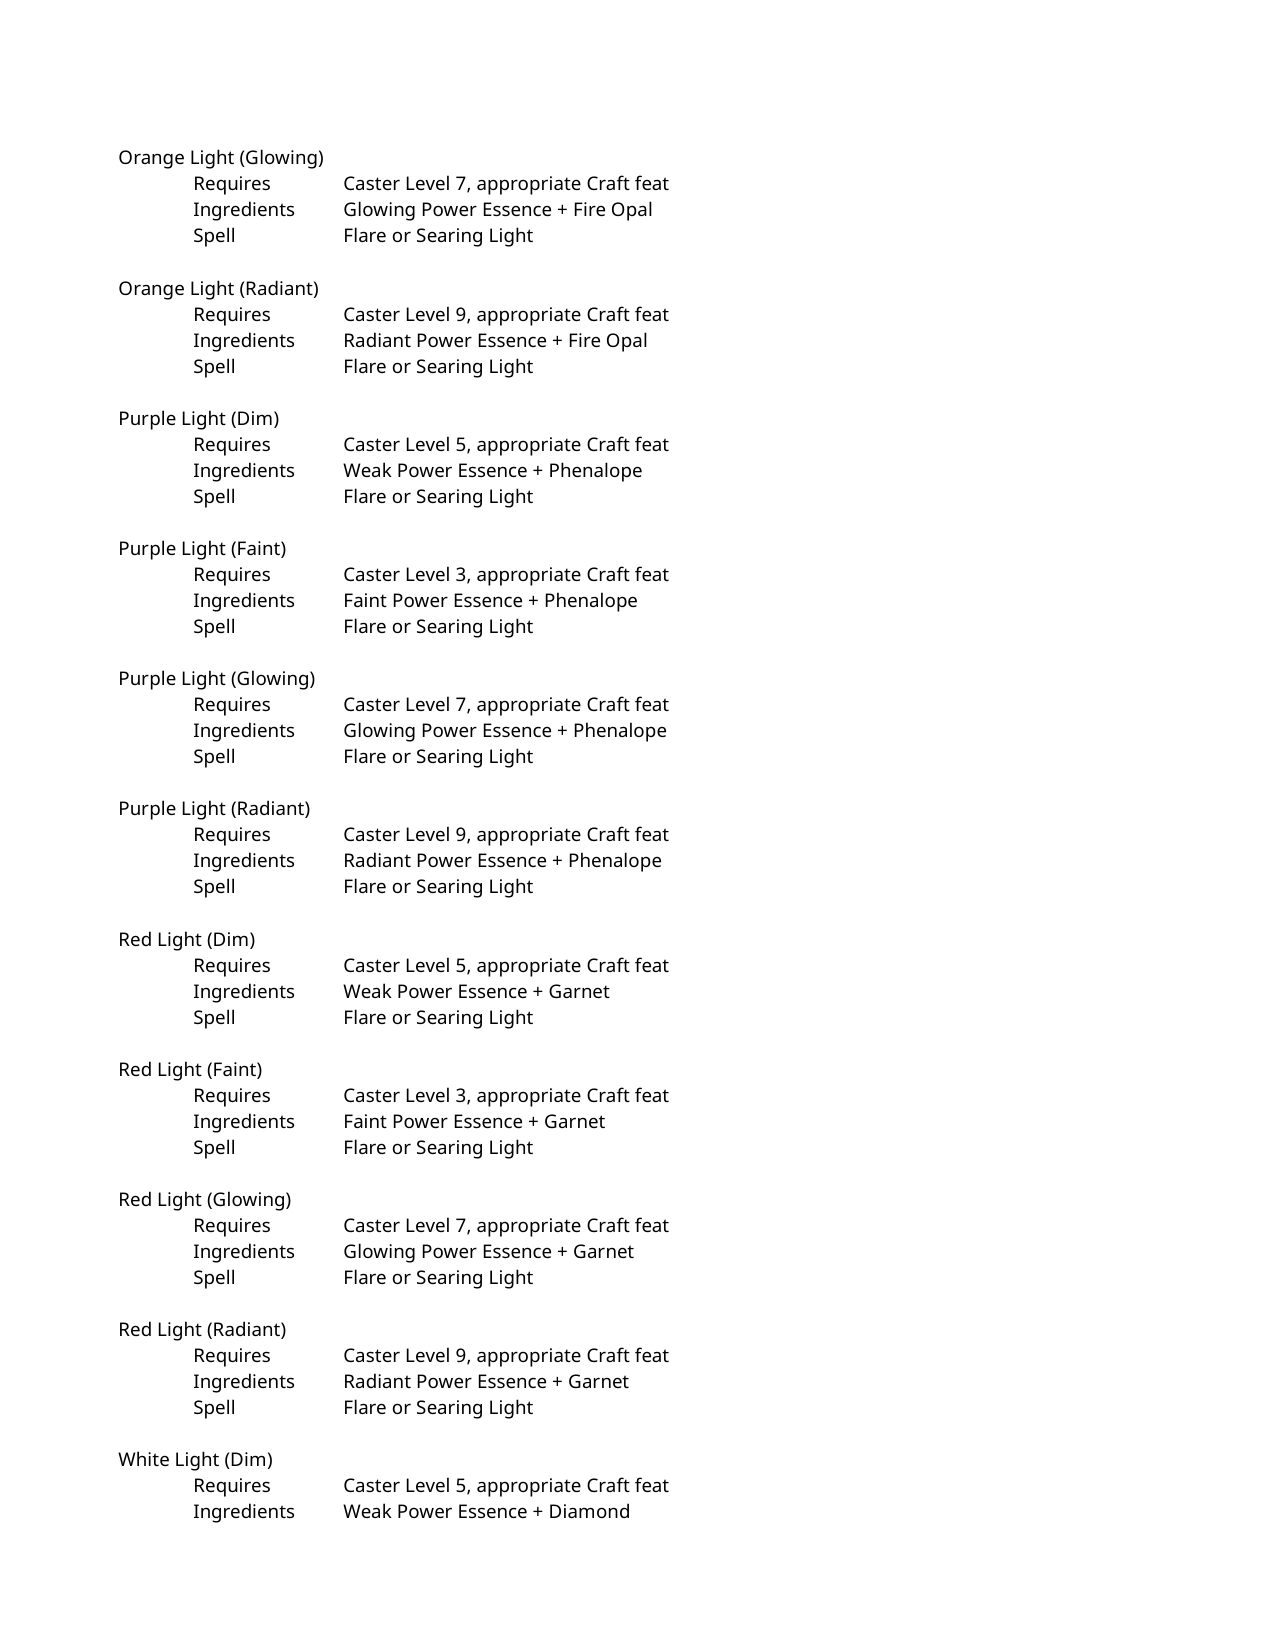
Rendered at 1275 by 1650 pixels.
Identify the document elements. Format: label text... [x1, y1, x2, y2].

text Spell Flare or Searing Light [118, 873, 1157, 899]
text Requires Caster Level 3, appropriate Craft feat [118, 1082, 1157, 1108]
text Requires Caster Level 9, appropriate Craft feat [118, 300, 1157, 326]
text Spell Flare or Searing Light [118, 1394, 1157, 1420]
text Requires Caster Level 7, appropriate Craft feat [118, 691, 1157, 717]
text Ingredients Radiant Power Essence + Garnet [118, 1368, 1157, 1394]
text Spell Flare or Searing Light [118, 352, 1157, 378]
text Purple Light (Dim) [118, 404, 1157, 431]
text Spell Flare or Searing Light [118, 1003, 1157, 1029]
text Ingredients Weak Power Essence + Phenalope [118, 457, 1157, 483]
text Requires Caster Level 7, appropriate Craft feat [118, 1212, 1157, 1238]
text Ingredients Glowing Power Essence + Garnet [118, 1238, 1157, 1264]
text Spell Flare or Searing Light [118, 1134, 1157, 1160]
text Ingredients Weak Power Essence + Diamond [118, 1498, 1157, 1524]
text Requires Caster Level 5, appropriate Craft feat [118, 431, 1157, 457]
text Ingredients Faint Power Essence + Garnet [118, 1108, 1157, 1134]
text Purple Light (Glowing) [118, 665, 1157, 691]
text Red Light (Glowing) [118, 1186, 1157, 1212]
text Ingredients Glowing Power Essence + Fire Opal [118, 196, 1157, 222]
text Ingredients Faint Power Essence + Phenalope [118, 587, 1157, 613]
text Ingredients Weak Power Essence + Garnet [118, 977, 1157, 1003]
text Requires Caster Level 9, appropriate Craft feat [118, 1342, 1157, 1368]
text Red Light (Radiant) [118, 1316, 1157, 1342]
text Orange Light (Glowing) [118, 144, 1157, 170]
text Spell Flare or Searing Light [118, 743, 1157, 769]
text Requires Caster Level 3, appropriate Craft feat [118, 561, 1157, 587]
text Requires Caster Level 5, appropriate Craft feat [118, 1472, 1157, 1498]
text Ingredients Radiant Power Essence + Phenalope [118, 847, 1157, 873]
text Purple Light (Faint) [118, 535, 1157, 561]
text Requires Caster Level 9, appropriate Craft feat [118, 821, 1157, 847]
text Ingredients Radiant Power Essence + Fire Opal [118, 326, 1157, 352]
text Red Light (Dim) [118, 925, 1157, 951]
text Spell Flare or Searing Light [118, 483, 1157, 509]
text Spell Flare or Searing Light [118, 1264, 1157, 1290]
text Requires Caster Level 5, appropriate Craft feat [118, 951, 1157, 977]
text Purple Light (Radiant) [118, 795, 1157, 821]
text Orange Light (Radiant) [118, 274, 1157, 300]
text Spell Flare or Searing Light [118, 613, 1157, 639]
text Red Light (Faint) [118, 1056, 1157, 1082]
text Spell Flare or Searing Light [118, 222, 1157, 248]
text Requires Caster Level 7, appropriate Craft feat [118, 170, 1157, 196]
text Ingredients Glowing Power Essence + Phenalope [118, 717, 1157, 743]
text White Light (Dim) [118, 1446, 1157, 1472]
